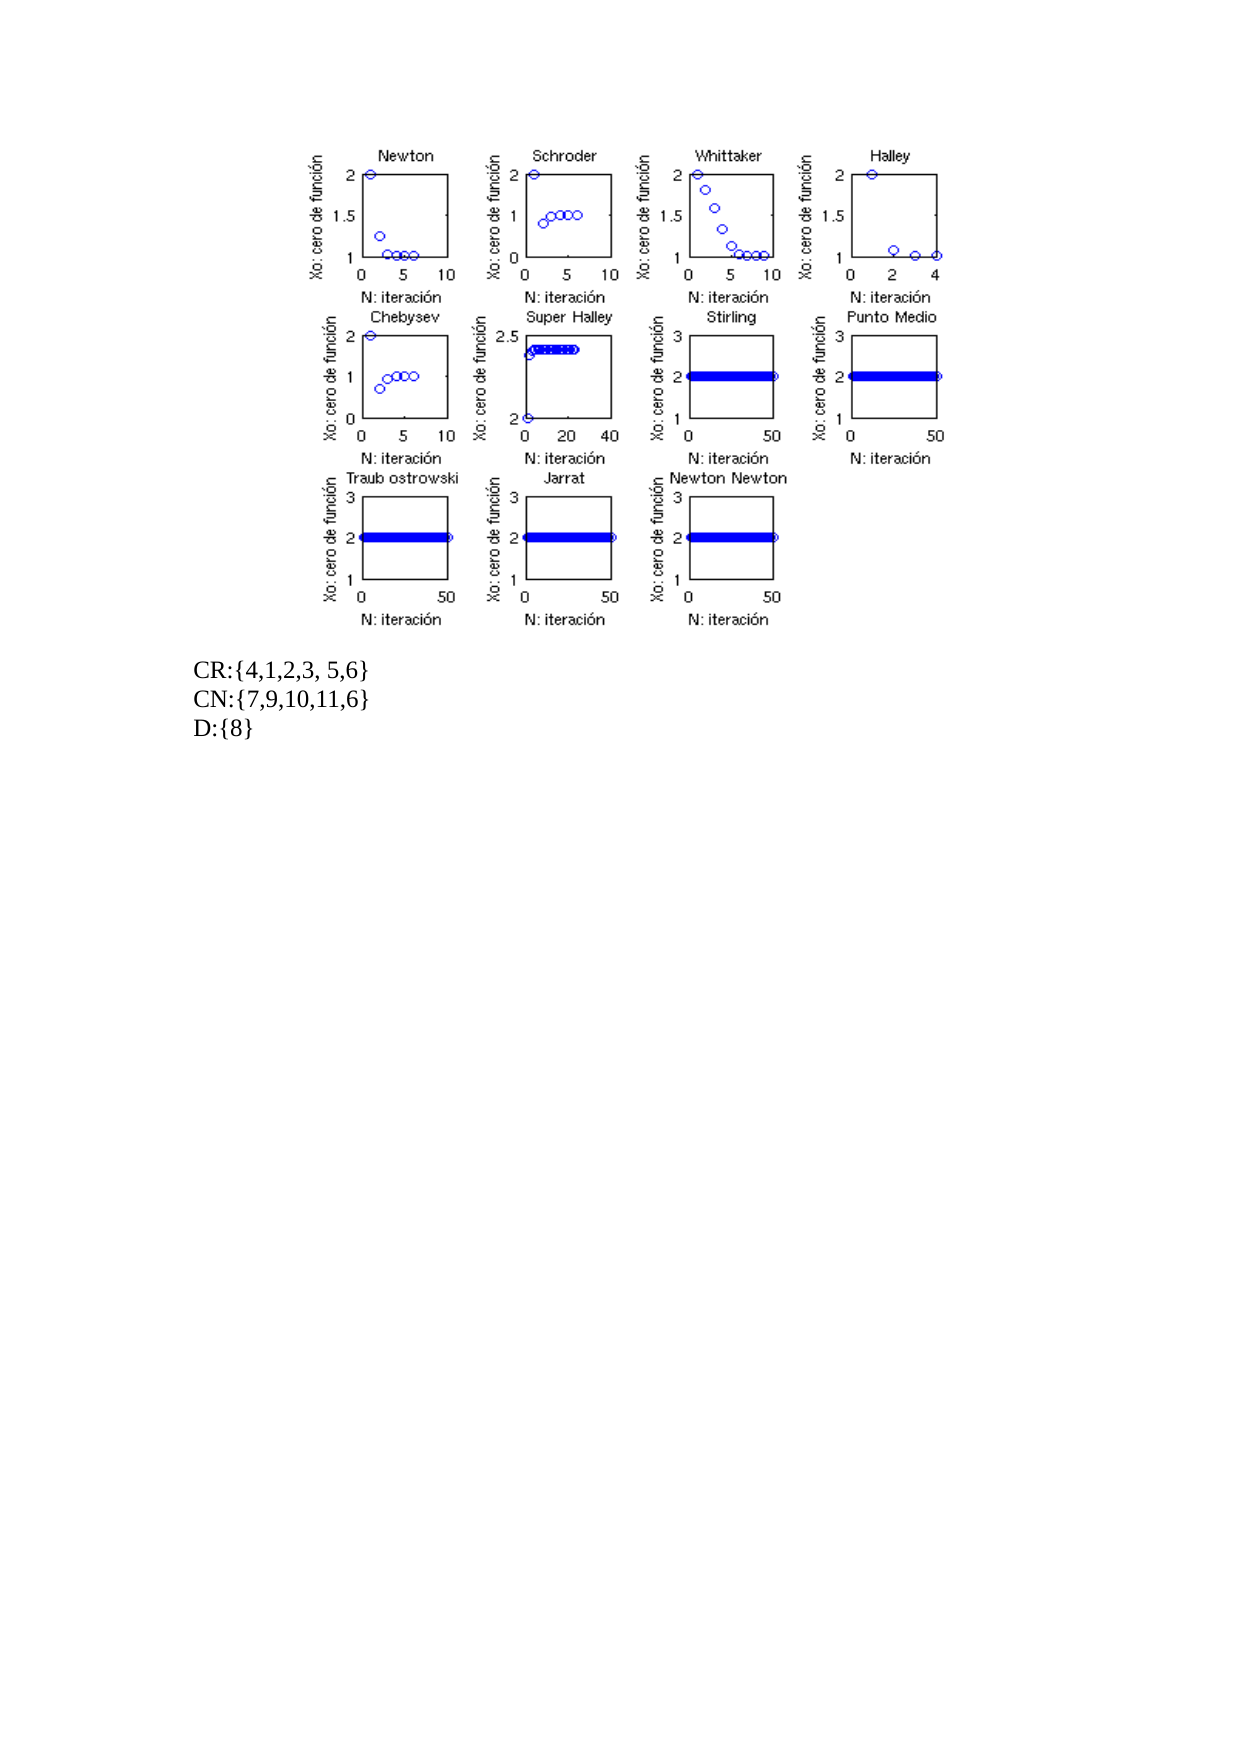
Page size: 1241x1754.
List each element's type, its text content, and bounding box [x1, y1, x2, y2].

list CR:{4,1,2,3, 5,6} [156, 118, 1122, 684]
list CN:{7,9,10,11,6} [156, 684, 1122, 713]
picture [225, 118, 1015, 656]
list D:{8} [156, 713, 1122, 742]
